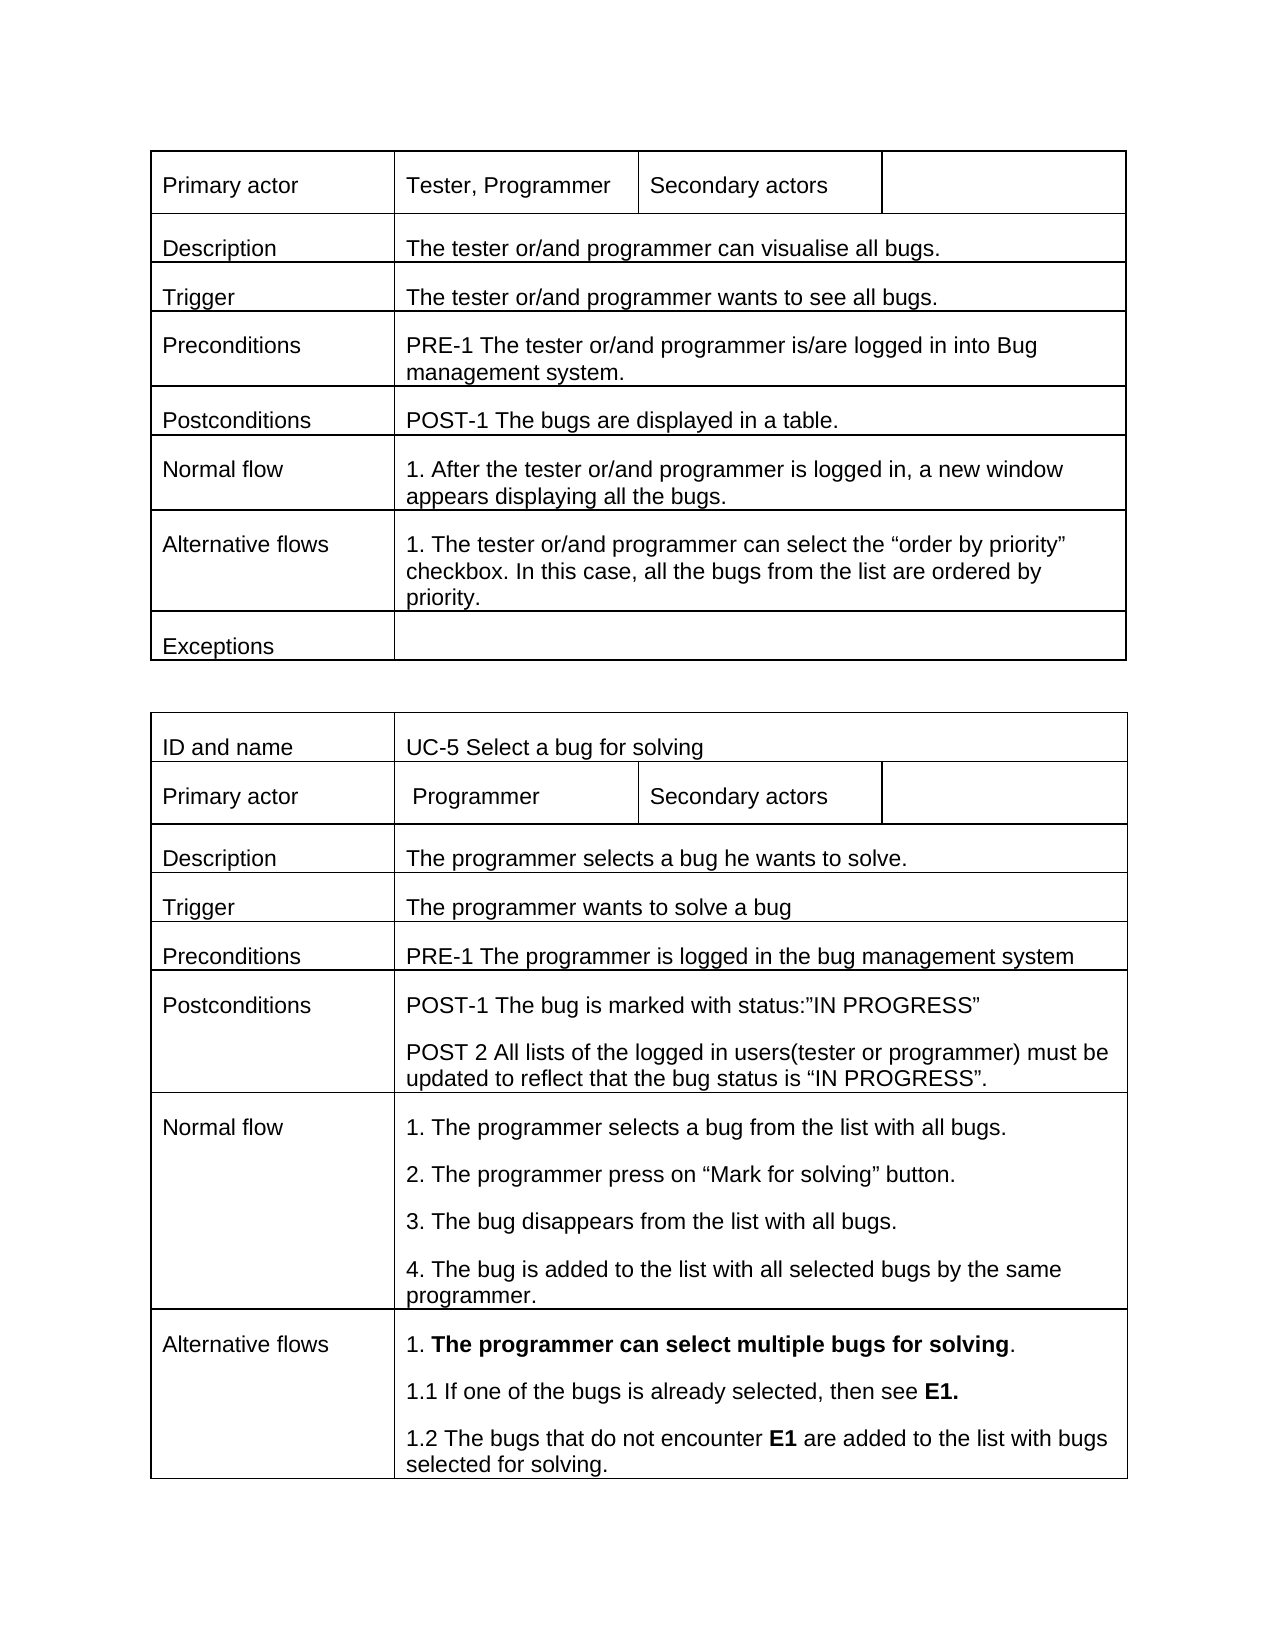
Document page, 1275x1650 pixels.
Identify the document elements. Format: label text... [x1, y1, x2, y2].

table_cell Preconditions [152, 922, 394, 969]
table_cell Primary actor [152, 762, 394, 823]
table_cell Programmer [395, 762, 638, 823]
table_cell Secondary actors [639, 152, 881, 212]
table_cell 1. The programmer selects a bug from the list with all bugs. 2. The programmer press on “Mark for solving” button. 3. The bug disappears from the list with all bugs. 4. The bug is added to the list with all selected bugs by the same programmer. [395, 1093, 1127, 1308]
table_cell Preconditions [152, 312, 394, 385]
table_cell [883, 762, 1127, 823]
table_cell Normal flow [152, 1093, 394, 1308]
table_cell The tester or/and programmer can visualise all bugs. [395, 214, 1125, 261]
table_cell Description [152, 825, 394, 872]
table_cell 1. The programmer can select multiple bugs for solving. 1.1 If one of the bugs is already selected, then see E1. 1.2 The bugs that do not encounter E1 are added to the list with bugs selected for solving. [395, 1310, 1127, 1478]
table_cell The programmer wants to solve a bug [395, 873, 1127, 921]
table_cell Alternative flows [152, 1310, 394, 1478]
table_cell Alternative flows [152, 511, 394, 610]
table_cell Primary actor [152, 152, 394, 212]
table_cell Postconditions [152, 387, 394, 434]
table_cell [883, 152, 1125, 212]
table_cell Trigger [152, 263, 394, 310]
table_cell The tester or/and programmer wants to see all bugs. [395, 263, 1125, 310]
table_cell PRE-1 The tester or/and programmer is/are logged in into Bug management system. [395, 312, 1125, 385]
table_cell Exceptions [152, 612, 394, 659]
table_cell Trigger [152, 873, 394, 921]
table_cell [395, 612, 1125, 659]
table_cell Normal flow [152, 436, 394, 509]
table_cell PRE-1 The programmer is logged in the bug management system [395, 922, 1127, 969]
table_cell Tester, Programmer [395, 152, 638, 212]
table_header UC-5 Select a bug for solving [395, 713, 1127, 761]
table_cell Postconditions [152, 971, 394, 1092]
table_cell The programmer selects a bug he wants to solve. [395, 825, 1127, 872]
table_cell Description [152, 214, 394, 261]
table_cell 1. After the tester or/and programmer is logged in, a new window appears displaying all the bugs. [395, 436, 1125, 509]
table_header ID and name [152, 713, 394, 761]
table_cell Secondary actors [639, 762, 881, 823]
table_cell POST-1 The bug is marked with status:”IN PROGRESS” POST 2 All lists of the logged in users(tester or programmer) must be updated to reflect that the bug status is “IN PROGRESS”. [395, 971, 1127, 1092]
table_cell POST-1 The bugs are displayed in a table. [395, 387, 1125, 434]
table_cell 1. The tester or/and programmer can select the “order by priority” checkbox. In this case, all the bugs from the list are ordered by priority. [395, 511, 1125, 610]
